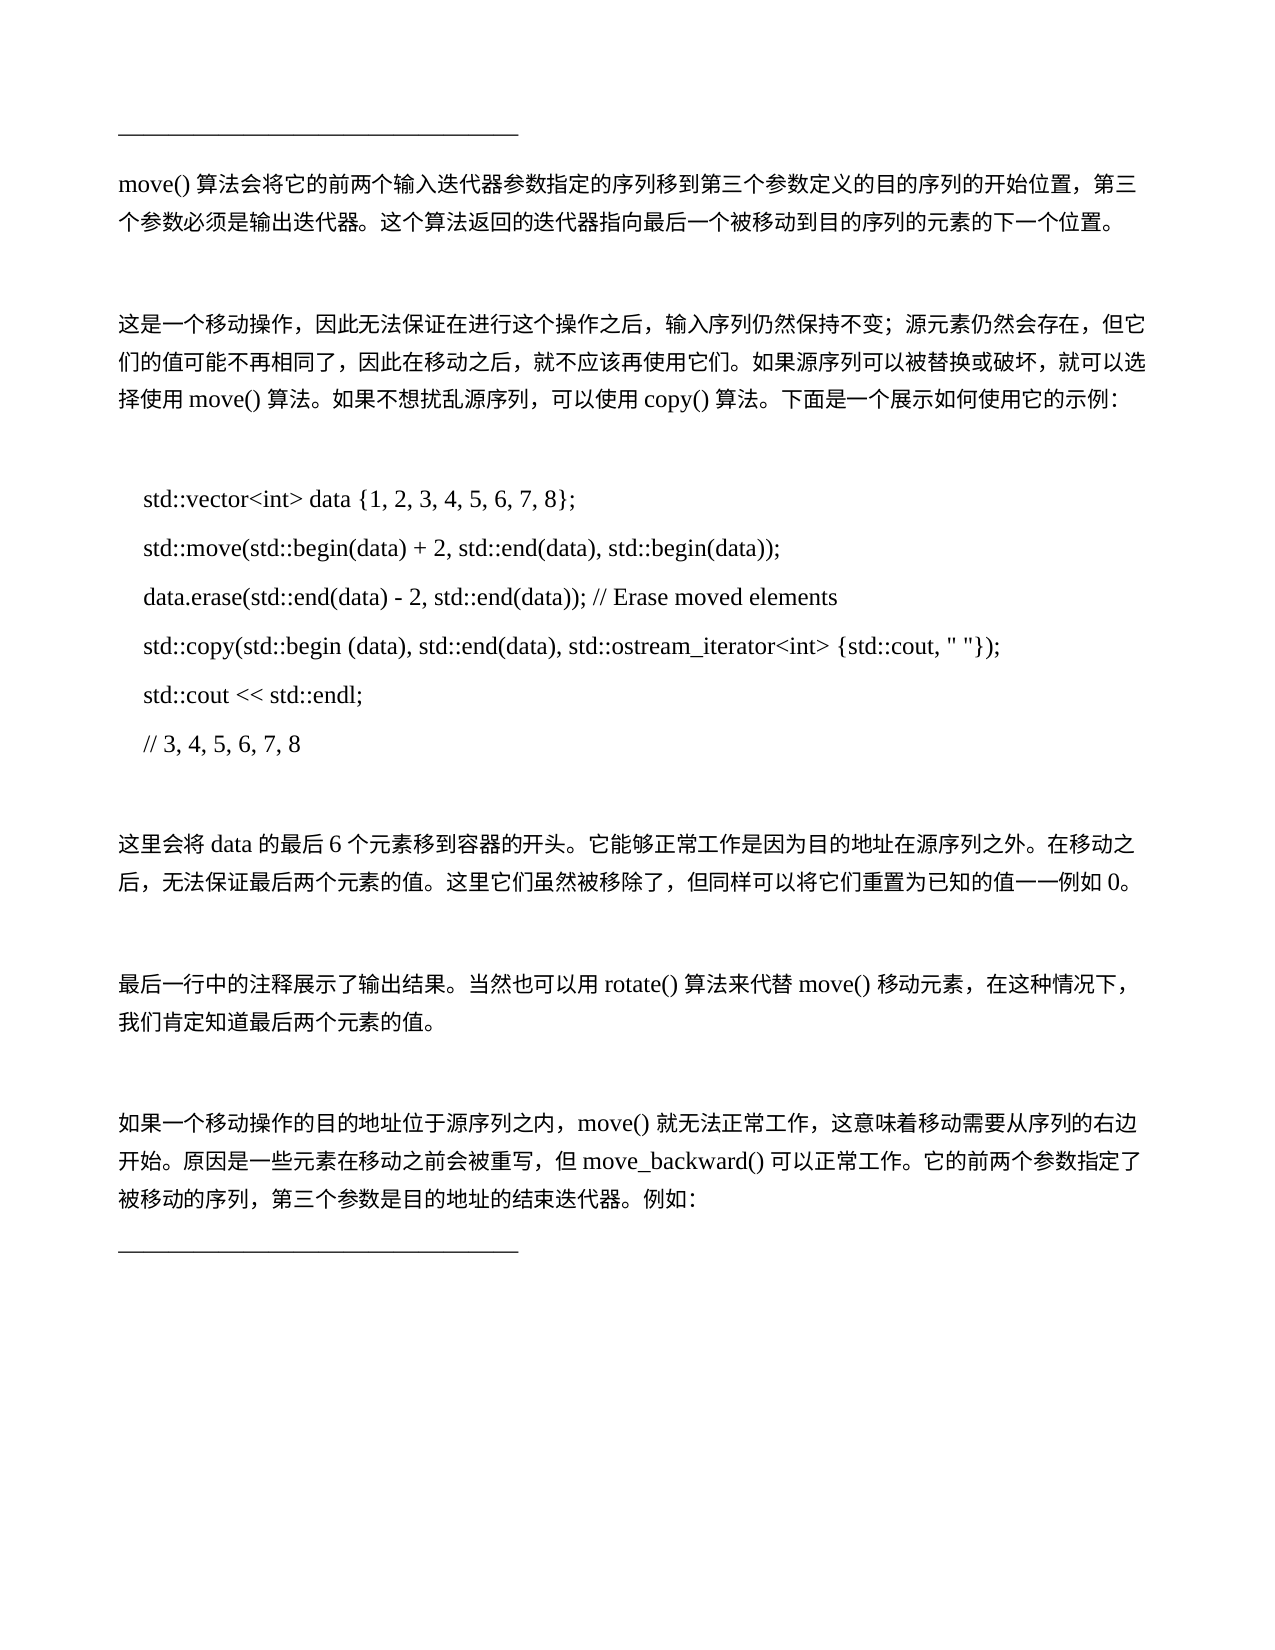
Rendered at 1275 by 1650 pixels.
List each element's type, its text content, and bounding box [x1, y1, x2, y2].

text move() 算法会将它的前两个输入迭代器参数指定的序列移到第三个参数定义的目的序列的开始位置，第三个参数必须是输出迭代器。这个算法返回的迭代器指向最后一个被移动到目的序列的元素的下一个位置。 [118, 167, 1157, 237]
text std::cout << std::endl; [118, 680, 1157, 709]
text 最后一行中的注释展示了输出结果。当然也可以用 rotate() 算法来代替 move() 移动元素，在这种情况下，我们肯定知道最后两个元素的值。 [118, 967, 1157, 1037]
text 这是一个移动操作，因此无法保证在进行这个操作之后，输入序列仍然保持不变；源元素仍然会存在，但它们的值可能不再相同了，因此在移动之后，就不应该再使用它们。如果源序列可以被替换或破坏，就可以选择使用 move() 算法。如果不想扰乱源序列，可以使用 copy() 算法。下面是一个展示如何使用它的示例： [118, 307, 1157, 414]
text std::copy(std::begin (data), std::end(data), std::ostream_iterator<int> {std::cout, " "}); [118, 631, 1157, 660]
text std::move(std::begin(data) + 2, std::end(data), std::begin(data)); [118, 533, 1157, 562]
text ———————————————— [118, 1235, 1157, 1263]
text std::vector<int> data {1, 2, 3, 4, 5, 6, 7, 8}; [118, 484, 1157, 513]
text 如果一个移动操作的目的地址位于源序列之内，move() 就无法正常工作，这意味着移动需要从序列的右边开始。原因是一些元素在移动之前会被重写，但 move_backward() 可以正常工作。它的前两个参数指定了被移动的序列，第三个参数是目的地址的结束迭代器。例如： [118, 1106, 1157, 1214]
text 这里会将 data 的最后 6 个元素移到容器的开头。它能够正常工作是因为目的地址在源序列之外。在移动之后，无法保证最后两个元素的值。这里它们虽然被移除了，但同样可以将它们重置为已知的值一一例如 0。 [118, 827, 1157, 897]
text // 3, 4, 5, 6, 7, 8 [118, 729, 1157, 758]
text ———————————————— [118, 118, 1157, 147]
text data.erase(std::end(data) - 2, std::end(data)); // Erase moved elements [118, 582, 1157, 611]
